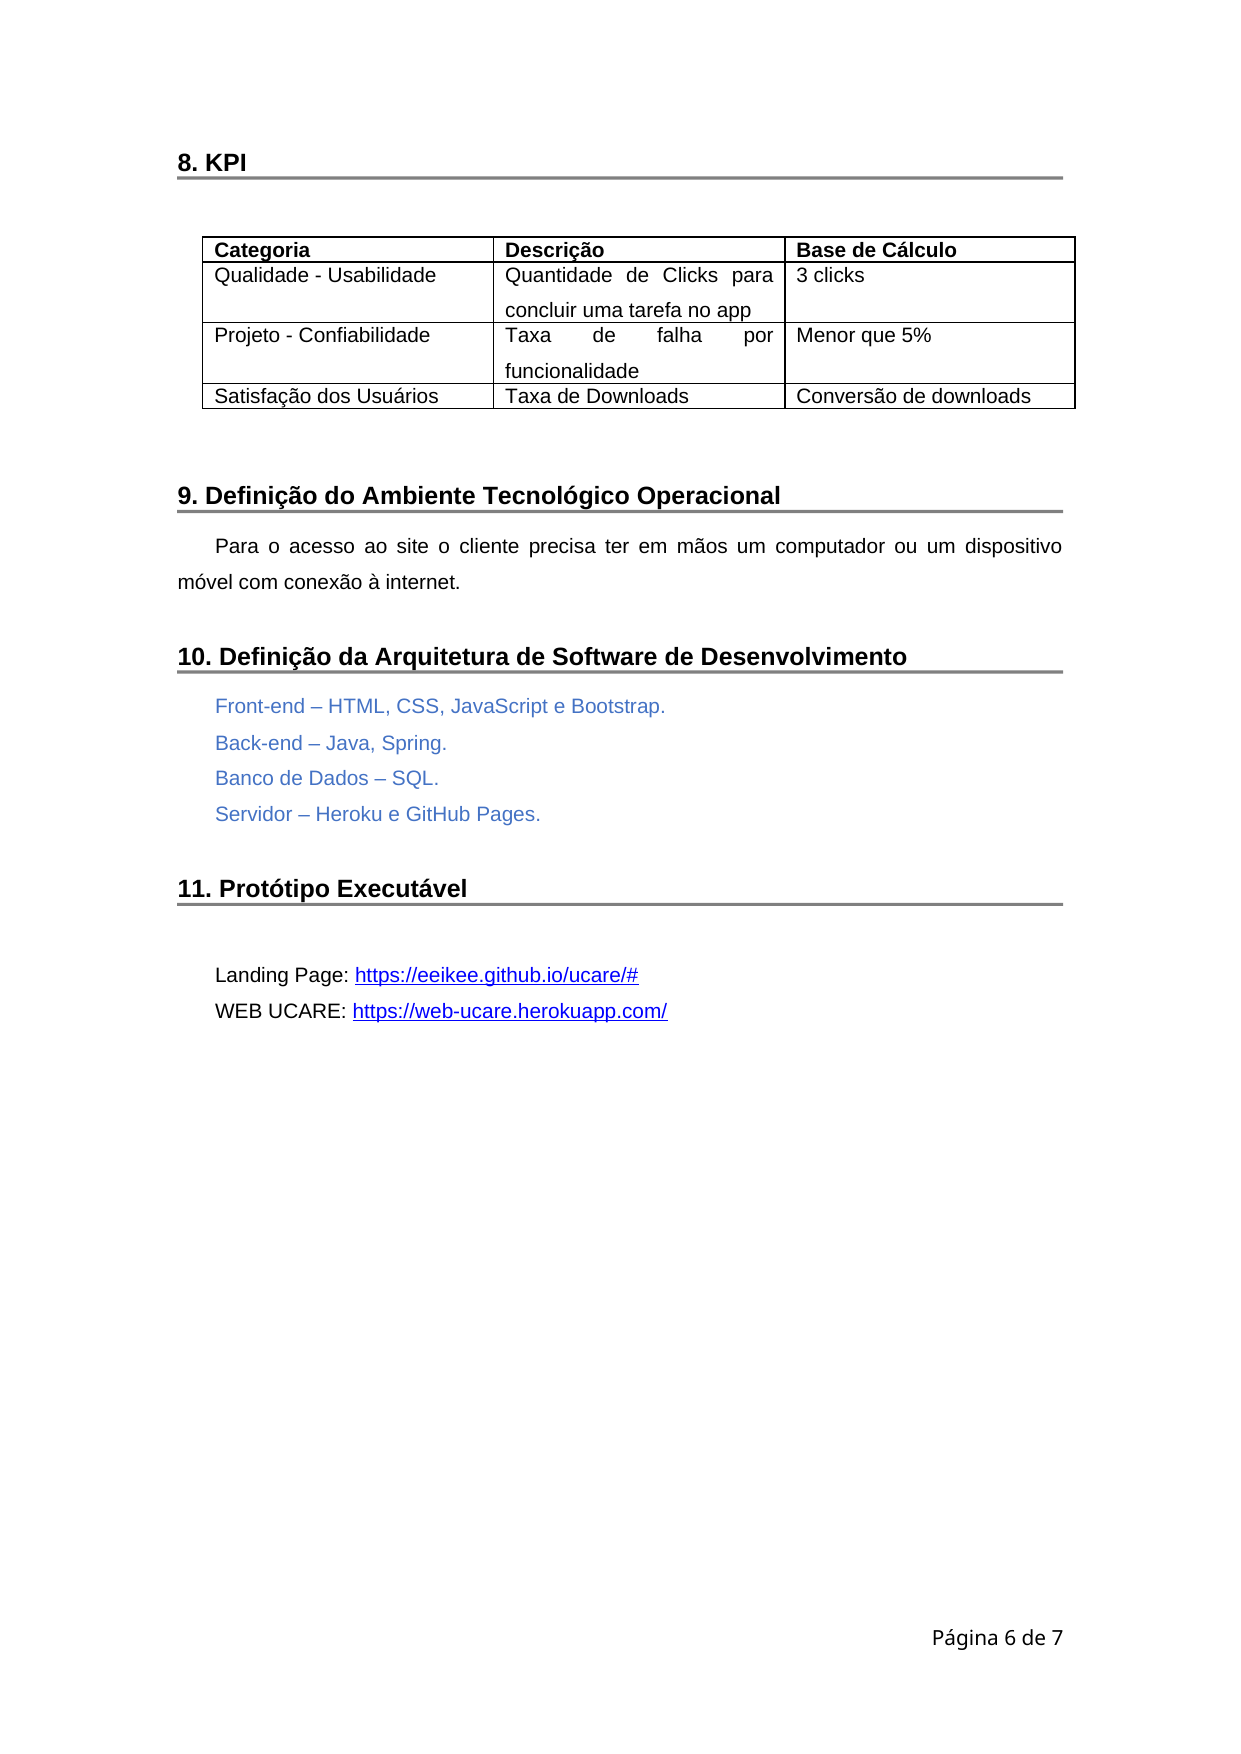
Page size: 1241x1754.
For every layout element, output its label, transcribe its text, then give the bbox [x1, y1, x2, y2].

table_cell Projeto - Confiabilidade [203, 323, 493, 383]
text Front-end – HTML, CSS, JavaScript e Bootstrap. [177, 694, 1063, 718]
subtitle KPI [177, 148, 1063, 176]
table_cell Satisfação dos Usuários [203, 384, 493, 408]
table_cell Taxa de Downloads [494, 384, 784, 408]
table_header Categoria [203, 238, 493, 261]
text WEB UCARE: https://web-ucare.herokuapp.com/ [177, 999, 1063, 1023]
table_cell Quantidade de Clicks para concluir uma tarefa no app [494, 263, 784, 322]
subtitle Protótipo Executável [177, 874, 1063, 902]
table_cell Menor que 5% [786, 323, 1074, 383]
subtitle Definição do Ambiente Tecnológico Operacional [177, 481, 1063, 509]
table_header Base de Cálculo [786, 238, 1074, 261]
table_cell Taxa de falha por funcionalidade [494, 323, 784, 383]
table_cell Qualidade - Usabilidade [203, 263, 493, 322]
table_cell 3 clicks [786, 263, 1074, 322]
subtitle Definição da Arquitetura de Software de Desenvolvimento [177, 642, 1063, 670]
text Banco de Dados – SQL. [177, 766, 1063, 790]
text Landing Page: https://eeikee.github.io/ucare/# [177, 963, 1063, 987]
table_header Descrição [494, 238, 784, 261]
text Servidor – Heroku e GitHub Pages. [177, 802, 1063, 826]
text Back-end – Java, Spring. [177, 730, 1063, 754]
text Para o acesso ao site o cliente precisa ter em mãos um computador ou um dispositivo móvel com conexão à internet. [177, 534, 1063, 594]
table_cell Conversão de downloads [786, 384, 1074, 408]
